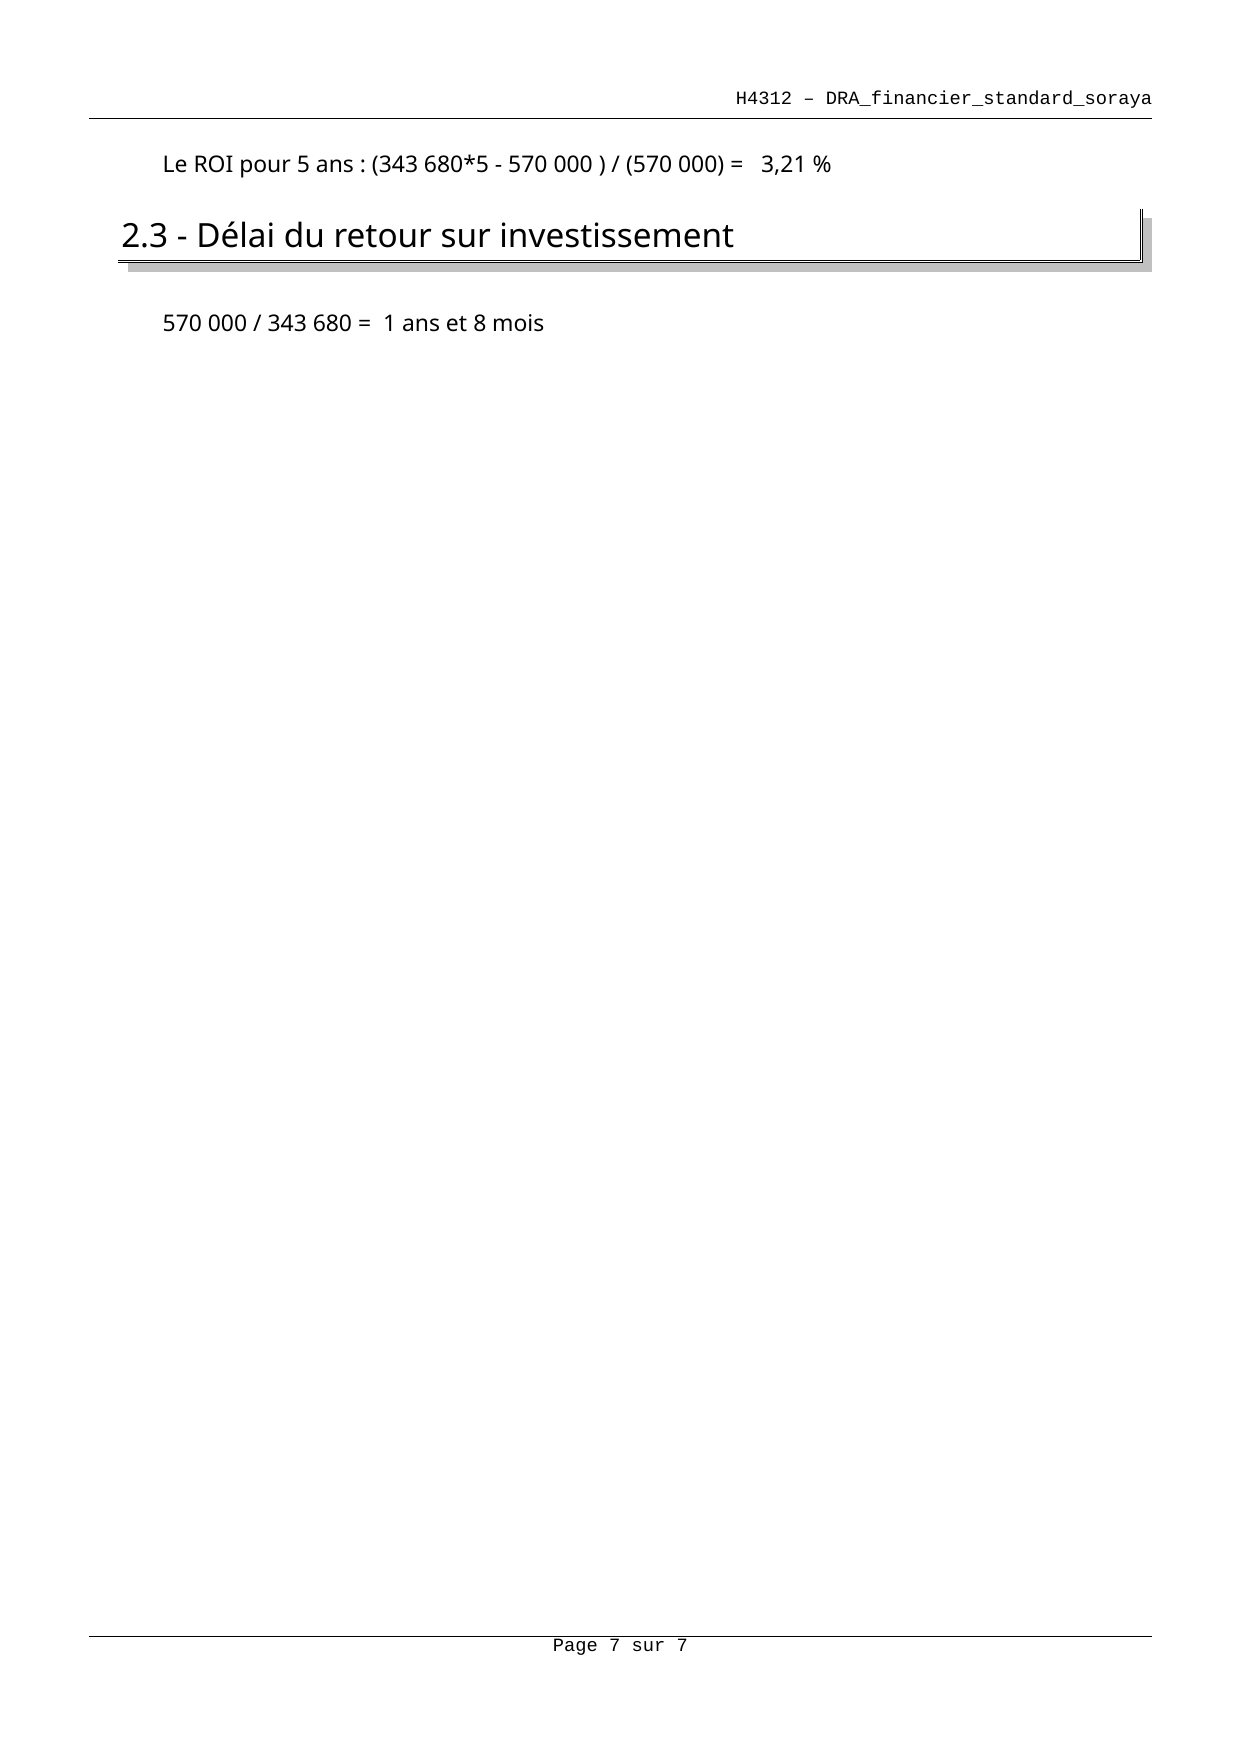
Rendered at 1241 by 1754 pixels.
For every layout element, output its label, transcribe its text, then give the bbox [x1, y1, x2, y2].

text 570 000 / 343 680 = 1 ans et 8 mois [88, 307, 1152, 339]
text Le ROI pour 5 ans : (343 680*5 - 570 000 ) / (570 000) = 3,21 % [88, 147, 1152, 179]
subtitle Délai du retour sur investissement [118, 209, 1142, 262]
